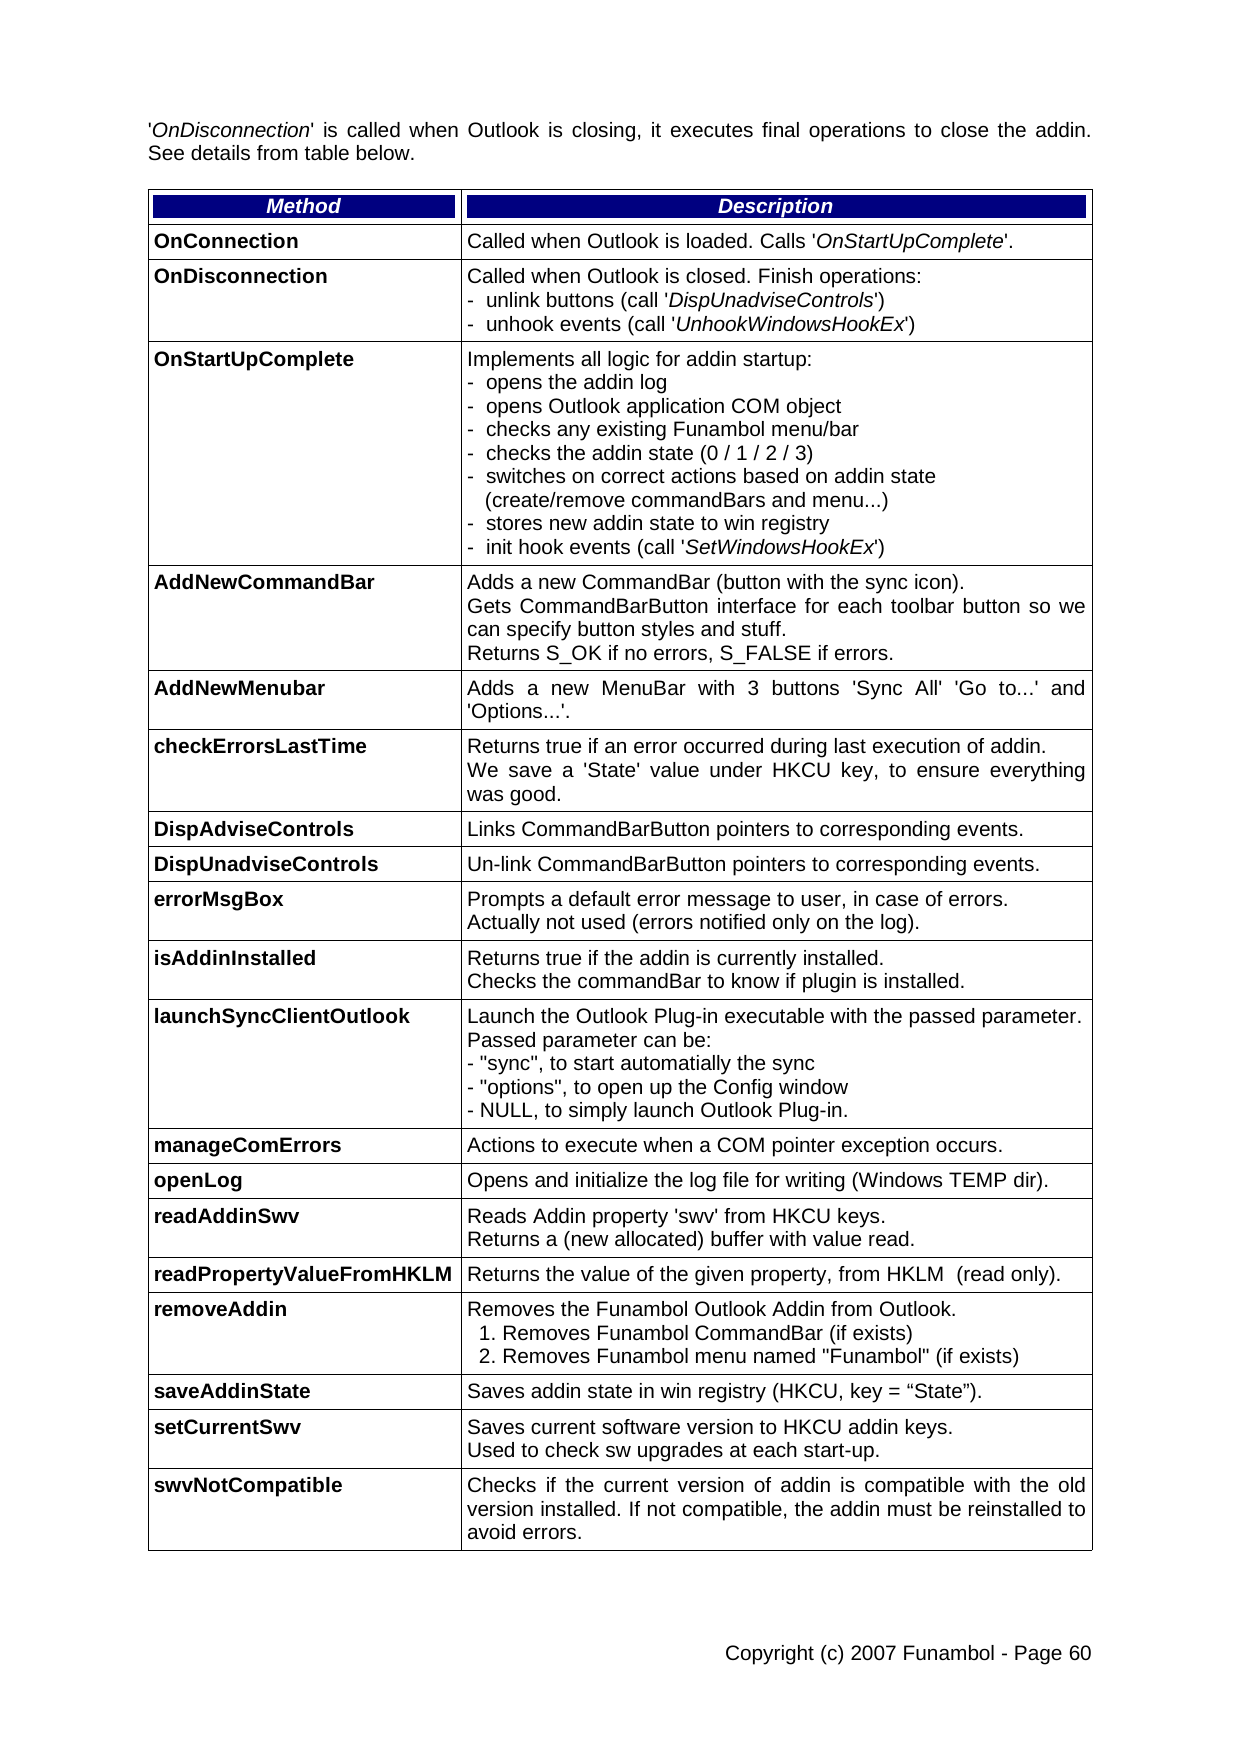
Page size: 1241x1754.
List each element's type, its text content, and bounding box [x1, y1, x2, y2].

table_cell AddNewCommandBar [149, 566, 461, 670]
table_header Description [462, 190, 1092, 224]
table_cell Adds a new MenuBar with 3 buttons 'Sync All' 'Go to...' and 'Options...'. [462, 671, 1092, 729]
table_cell Reads Addin property 'swv' from HKCU keys. Returns a (new allocated) buffer with value read. [462, 1199, 1092, 1257]
table_cell Saves current software version to HKCU addin keys. Used to check sw upgrades at each start-up. [462, 1410, 1092, 1468]
table_header Method [149, 190, 461, 224]
table_cell readPropertyValueFromHKLM [149, 1258, 461, 1292]
table_cell Returns true if the addin is currently installed. Checks the commandBar to know if plugin is installed. [462, 941, 1092, 999]
table_cell Launch the Outlook Plug-in executable with the passed parameter. Passed parameter can be: - "sync", to start automatially the sync - "options", to open up the Config window - NULL, to simply launch Outlook Plug-in. [462, 1000, 1092, 1128]
table_cell Adds a new CommandBar (button with the sync icon). Gets CommandBarButton interface for each toolbar button so we can specify button styles and stuff. Returns S_OK if no errors, S_FALSE if errors. [462, 566, 1092, 670]
table_cell removeAddin [149, 1293, 461, 1374]
table_cell readAddinSwv [149, 1199, 461, 1257]
table_cell Links CommandBarButton pointers to corresponding events. [462, 812, 1092, 846]
table_cell openLog [149, 1164, 461, 1198]
table_cell Un-link CommandBarButton pointers to corresponding events. [462, 847, 1092, 881]
table_cell saveAddinState [149, 1375, 461, 1409]
table_cell Called when Outlook is loaded. Calls 'OnStartUpComplete'. [462, 225, 1092, 259]
table_cell Returns the value of the given property, from HKLM (read only). [462, 1258, 1092, 1292]
table_cell OnStartUpComplete [149, 342, 461, 565]
table_cell DispUnadviseControls [149, 847, 461, 881]
table_cell checkErrorsLastTime [149, 730, 461, 811]
table_cell Returns true if an error occurred during last execution of addin. We save a 'State' value under HKCU key, to ensure everything was good. [462, 730, 1092, 811]
table_cell AddNewMenubar [149, 671, 461, 729]
table_cell Implements all logic for addin startup: - opens the addin log - opens Outlook application COM object - checks any existing Funambol menu/bar - checks the addin state (0 / 1 / 2 / 3) - switches on correct actions based on addin state (create/remove commandBars and menu...) - stores new addin state to win registry - init hook events (call 'SetWindowsHookEx') [462, 342, 1092, 565]
table_cell DispAdviseControls [149, 812, 461, 846]
table_cell Saves addin state in win registry (HKCU, key = “State”). [462, 1375, 1092, 1409]
table_cell OnDisconnection [149, 260, 461, 341]
table_cell launchSyncClientOutlook [149, 1000, 461, 1128]
table_cell errorMsgBox [149, 882, 461, 940]
table_cell manageComErrors [149, 1129, 461, 1163]
table_cell Prompts a default error message to user, in case of errors. Actually not used (errors notified only on the log). [462, 882, 1092, 940]
table_cell Removes the Funambol Outlook Addin from Outlook. 1. Removes Funambol CommandBar (if exists) 2. Removes Funambol menu named "Funambol" (if exists) [462, 1293, 1092, 1374]
table_cell Opens and initialize the log file for writing (Windows TEMP dir). [462, 1164, 1092, 1198]
table_cell isAddinInstalled [149, 941, 461, 999]
table_cell swvNotCompatible [149, 1469, 461, 1550]
table_cell Checks if the current version of addin is compatible with the old version installed. If not compatible, the addin must be reinstalled to avoid errors. [462, 1469, 1092, 1550]
table_cell Called when Outlook is closed. Finish operations: - unlink buttons (call 'DispUnadviseControls') - unhook events (call 'UnhookWindowsHookEx') [462, 260, 1092, 341]
table_cell OnConnection [149, 225, 461, 259]
text 'OnDisconnection' is called when Outlook is closing, it executes final operations to close the addin. See details from table below. [148, 118, 1093, 165]
table_cell setCurrentSwv [149, 1410, 461, 1468]
table_cell Actions to execute when a COM pointer exception occurs. [462, 1129, 1092, 1163]
